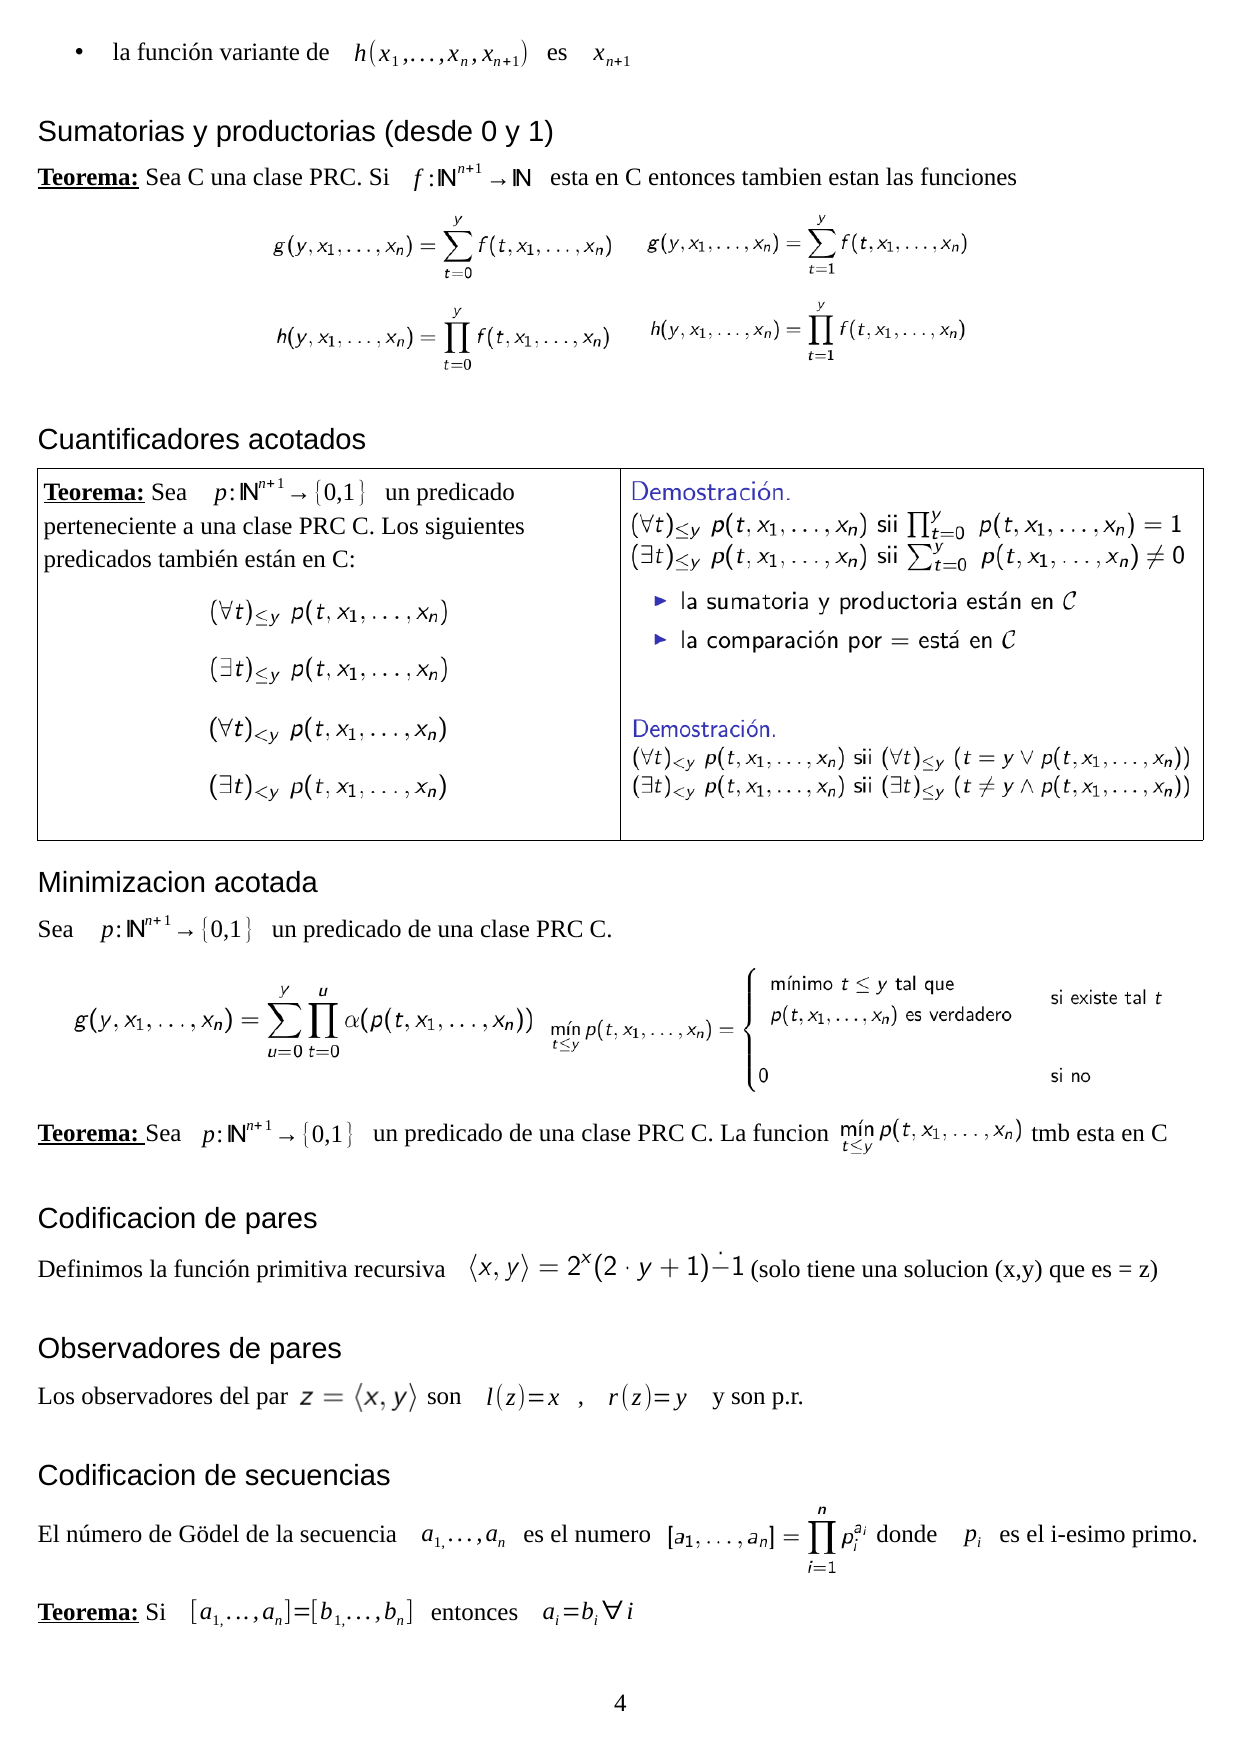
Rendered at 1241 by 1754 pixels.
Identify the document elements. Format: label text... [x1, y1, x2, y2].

text Sea un predicado de una clase PRC C. [37, 911, 1203, 944]
picture [625, 712, 1197, 805]
picture [204, 591, 454, 687]
text Los observadores del par son , y son p.r. [37, 1377, 294, 1414]
text (solo tiene una solucion (x,y) que es = z) [745, 1247, 1203, 1287]
text Teorema: Si entonces [37, 1597, 1203, 1629]
table_cell [38, 707, 620, 840]
picture [638, 210, 972, 364]
subtitle Codificacion de pares [37, 1201, 1203, 1235]
subtitle Minimizacion acotada [37, 865, 1203, 899]
text El número de Gödel de la secuencia es el numero donde es el i-esimo primo. [870, 1504, 1203, 1578]
picture [294, 1377, 421, 1415]
picture [68, 962, 1172, 1097]
subtitle Observadores de pares [37, 1331, 1203, 1365]
picture [268, 210, 620, 373]
table_header [621, 469, 1203, 707]
text Teorema: Seaun predicado de una clase PRC C. La funcion tmb esta en C [37, 1115, 835, 1157]
text Teorema: Seaun predicado de una clase PRC C. La funcion tmb esta en C [1025, 1115, 1203, 1157]
text Definimos la función primitiva recursiva [37, 1247, 464, 1287]
picture [201, 712, 456, 820]
picture [625, 474, 1197, 668]
text Los observadores del par son , y son p.r. [421, 1377, 1203, 1414]
picture [657, 1504, 870, 1578]
text Teorema: Sea C una clase PRC. Si esta en C entonces tambien estan las funciones [37, 160, 1203, 191]
subtitle Sumatorias y productorias (desde 0 y 1) [37, 114, 1203, 147]
picture [464, 1247, 745, 1288]
subtitle Codificacion de secuencias [37, 1458, 1203, 1492]
list la función variante de es [75, 37, 1203, 70]
text El número de Gödel de la secuencia es el numero donde es el i-esimo primo. [37, 1504, 657, 1578]
subtitle Cuantificadores acotados [37, 422, 1203, 456]
picture [835, 1115, 1025, 1158]
table_cell [621, 707, 1203, 840]
table_header Teorema: Sea un predicado perteneciente a una clase PRC C. Los siguientes predicados también están en C: [38, 469, 620, 707]
